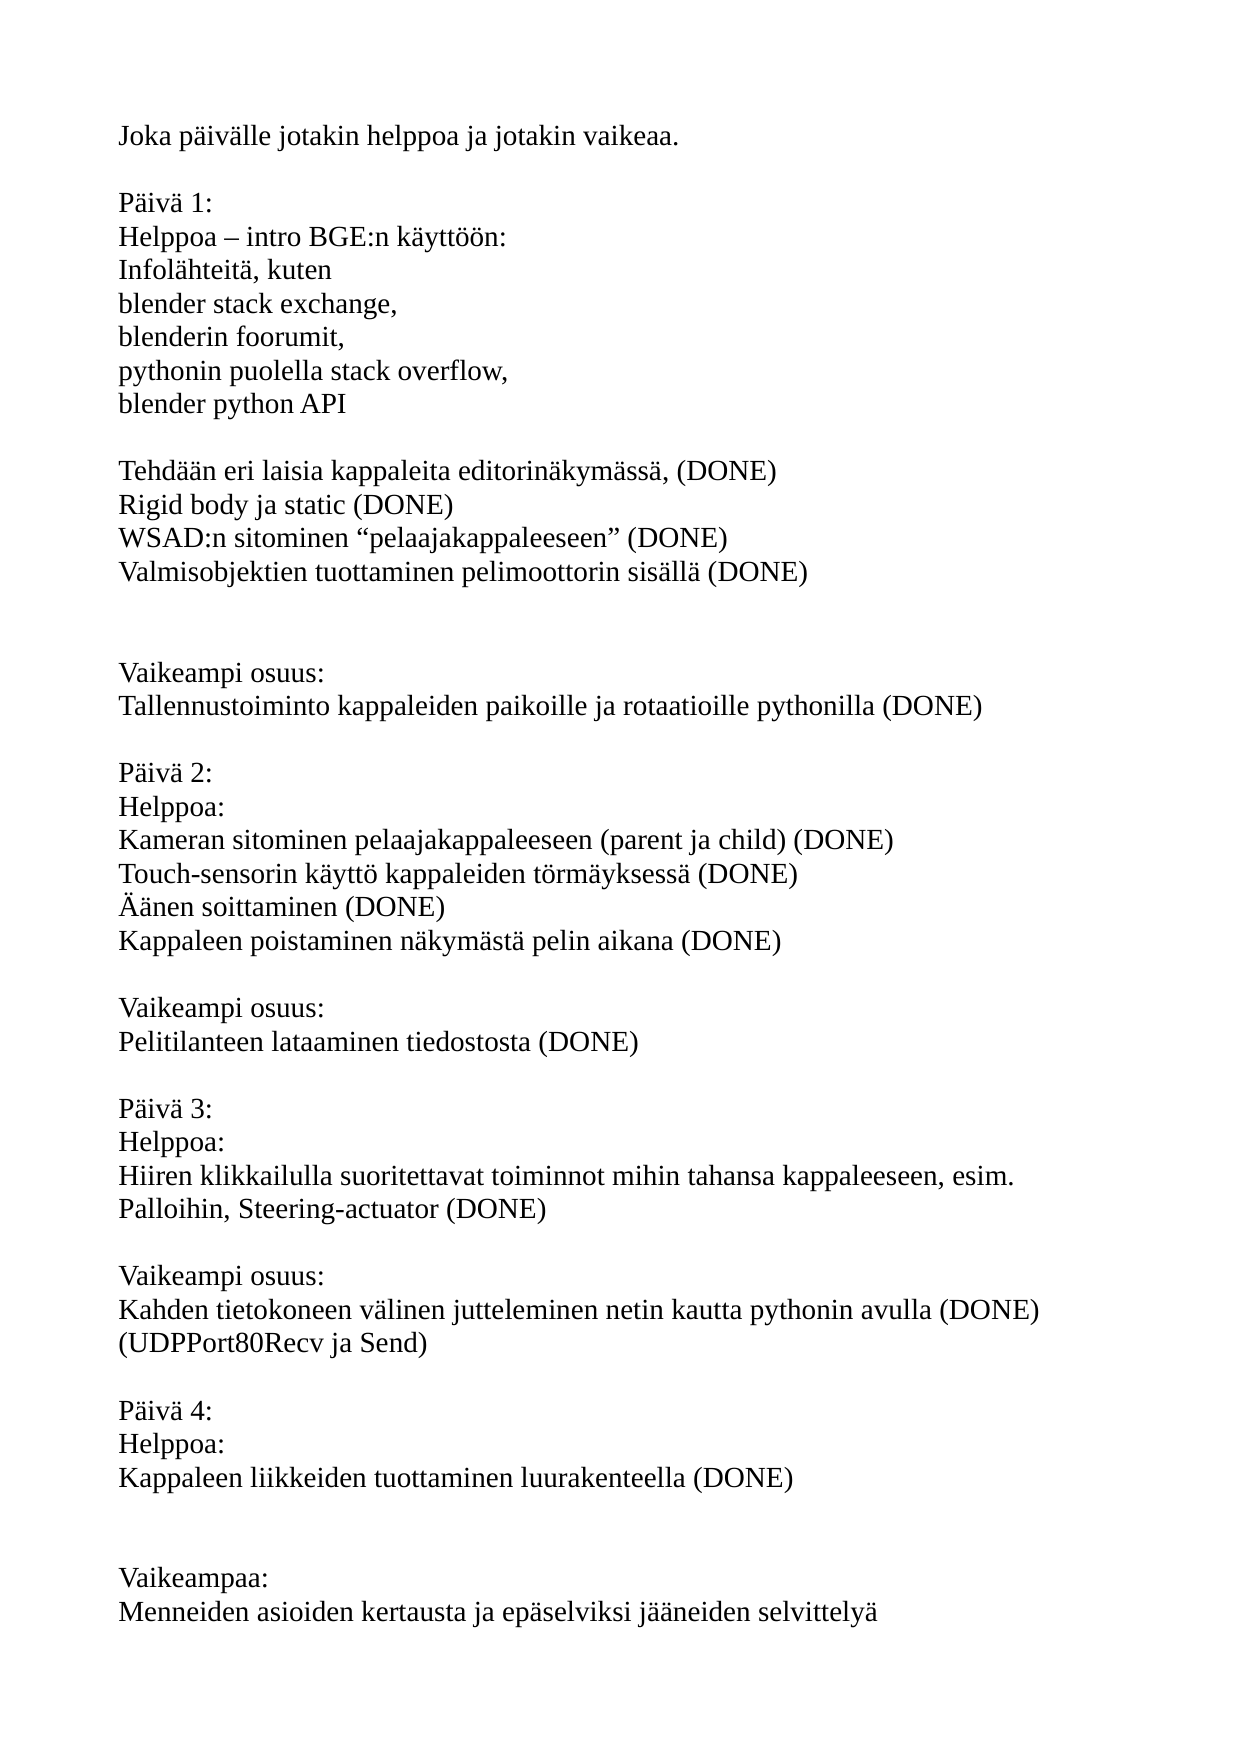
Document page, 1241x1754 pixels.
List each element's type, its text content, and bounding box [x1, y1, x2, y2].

text Vaikeampi osuus: [118, 990, 1122, 1024]
text blenderin foorumit, [118, 319, 1122, 353]
text Vaikeampi osuus: [118, 655, 1122, 688]
text Kameran sitominen pelaajakappaleeseen (parent ja child) (DONE) [118, 822, 1122, 856]
text Pelitilanteen lataaminen tiedostosta (DONE) [118, 1024, 1122, 1057]
text Päivä 1: [118, 185, 1122, 219]
text WSAD:n sitominen “pelaajakappaleeseen” (DONE) [118, 521, 1122, 554]
text Kahden tietokoneen välinen jutteleminen netin kautta pythonin avulla (DONE) (UDPPort80Recv ja Send) [118, 1292, 1122, 1359]
text Tehdään eri laisia kappaleita editorinäkymässä, (DONE) [118, 453, 1122, 487]
text Touch-sensorin käyttö kappaleiden törmäyksessä (DONE) [118, 856, 1122, 889]
text Päivä 2: [118, 755, 1122, 789]
text Kappaleen liikkeiden tuottaminen luurakenteella (DONE) [118, 1460, 1122, 1493]
text Hiiren klikkailulla suoritettavat toiminnot mihin tahansa kappaleeseen, esim. Palloihin, Steering-actuator (DONE) [118, 1158, 1122, 1225]
text Tallennustoiminto kappaleiden paikoille ja rotaatioille pythonilla (DONE) [118, 688, 1122, 722]
text Rigid body ja static (DONE) [118, 487, 1122, 521]
text Helppoa: [118, 1124, 1122, 1158]
text Infolähteitä, kuten [118, 252, 1122, 286]
text Kappaleen poistaminen näkymästä pelin aikana (DONE) [118, 923, 1122, 957]
text Joka päivälle jotakin helppoa ja jotakin vaikeaa. [118, 118, 1122, 152]
text Menneiden asioiden kertausta ja epäselviksi jääneiden selvittelyä [118, 1594, 1122, 1627]
text Vaikeampaa: [118, 1560, 1122, 1594]
text Helppoa – intro BGE:n käyttöön: [118, 219, 1122, 252]
text Helppoa: [118, 1426, 1122, 1460]
text pythonin puolella stack overflow, [118, 353, 1122, 386]
text Valmisobjektien tuottaminen pelimoottorin sisällä (DONE) [118, 554, 1122, 588]
text Päivä 3: [118, 1091, 1122, 1124]
text blender python API [118, 386, 1122, 420]
text Helppoa: [118, 789, 1122, 822]
text Äänen soittaminen (DONE) [118, 889, 1122, 923]
text Päivä 4: [118, 1393, 1122, 1426]
text Vaikeampi osuus: [118, 1258, 1122, 1292]
text blender stack exchange, [118, 286, 1122, 319]
